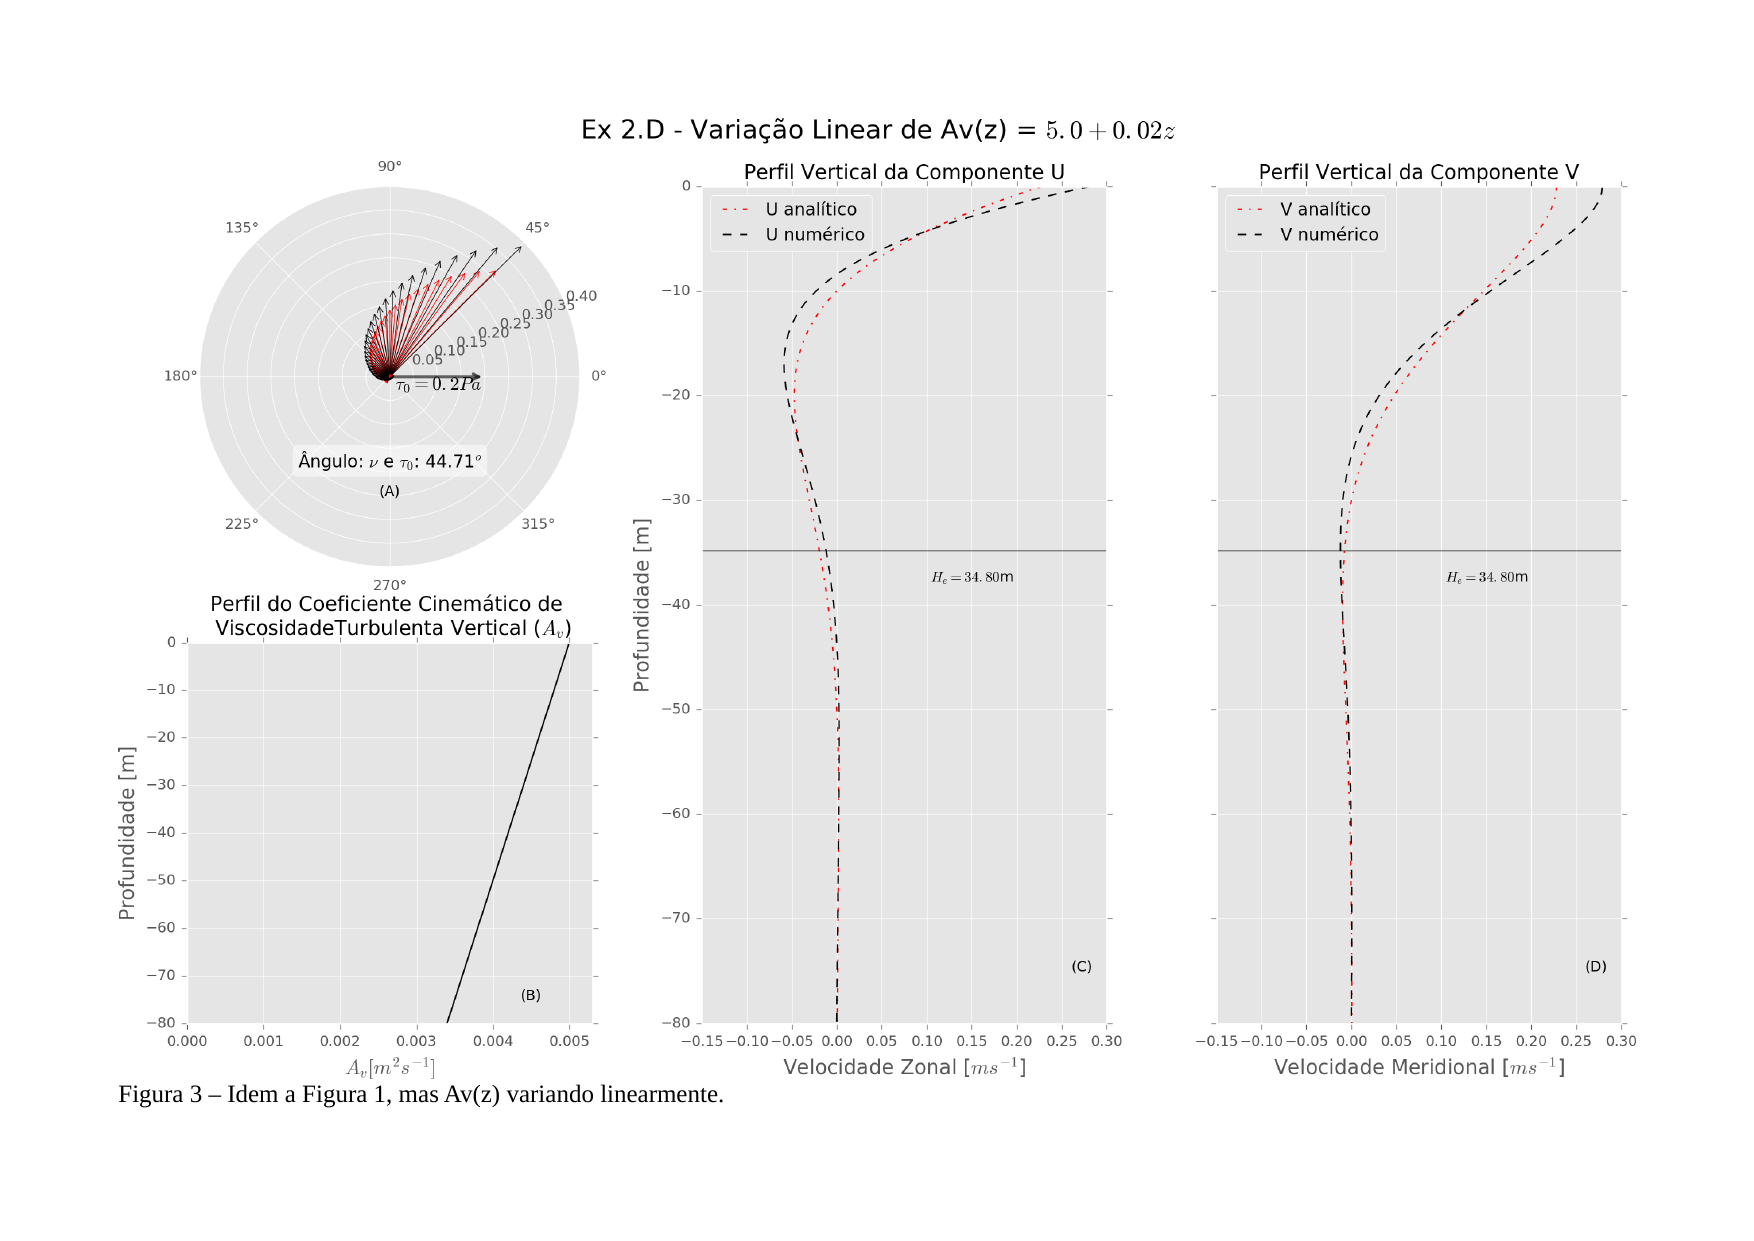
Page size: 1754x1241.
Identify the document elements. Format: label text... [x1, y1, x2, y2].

picture [118, 118, 1636, 1079]
text Figura 3 – Idem a Figura 1, mas Av(z) variando linearmente. [118, 1079, 1636, 1107]
